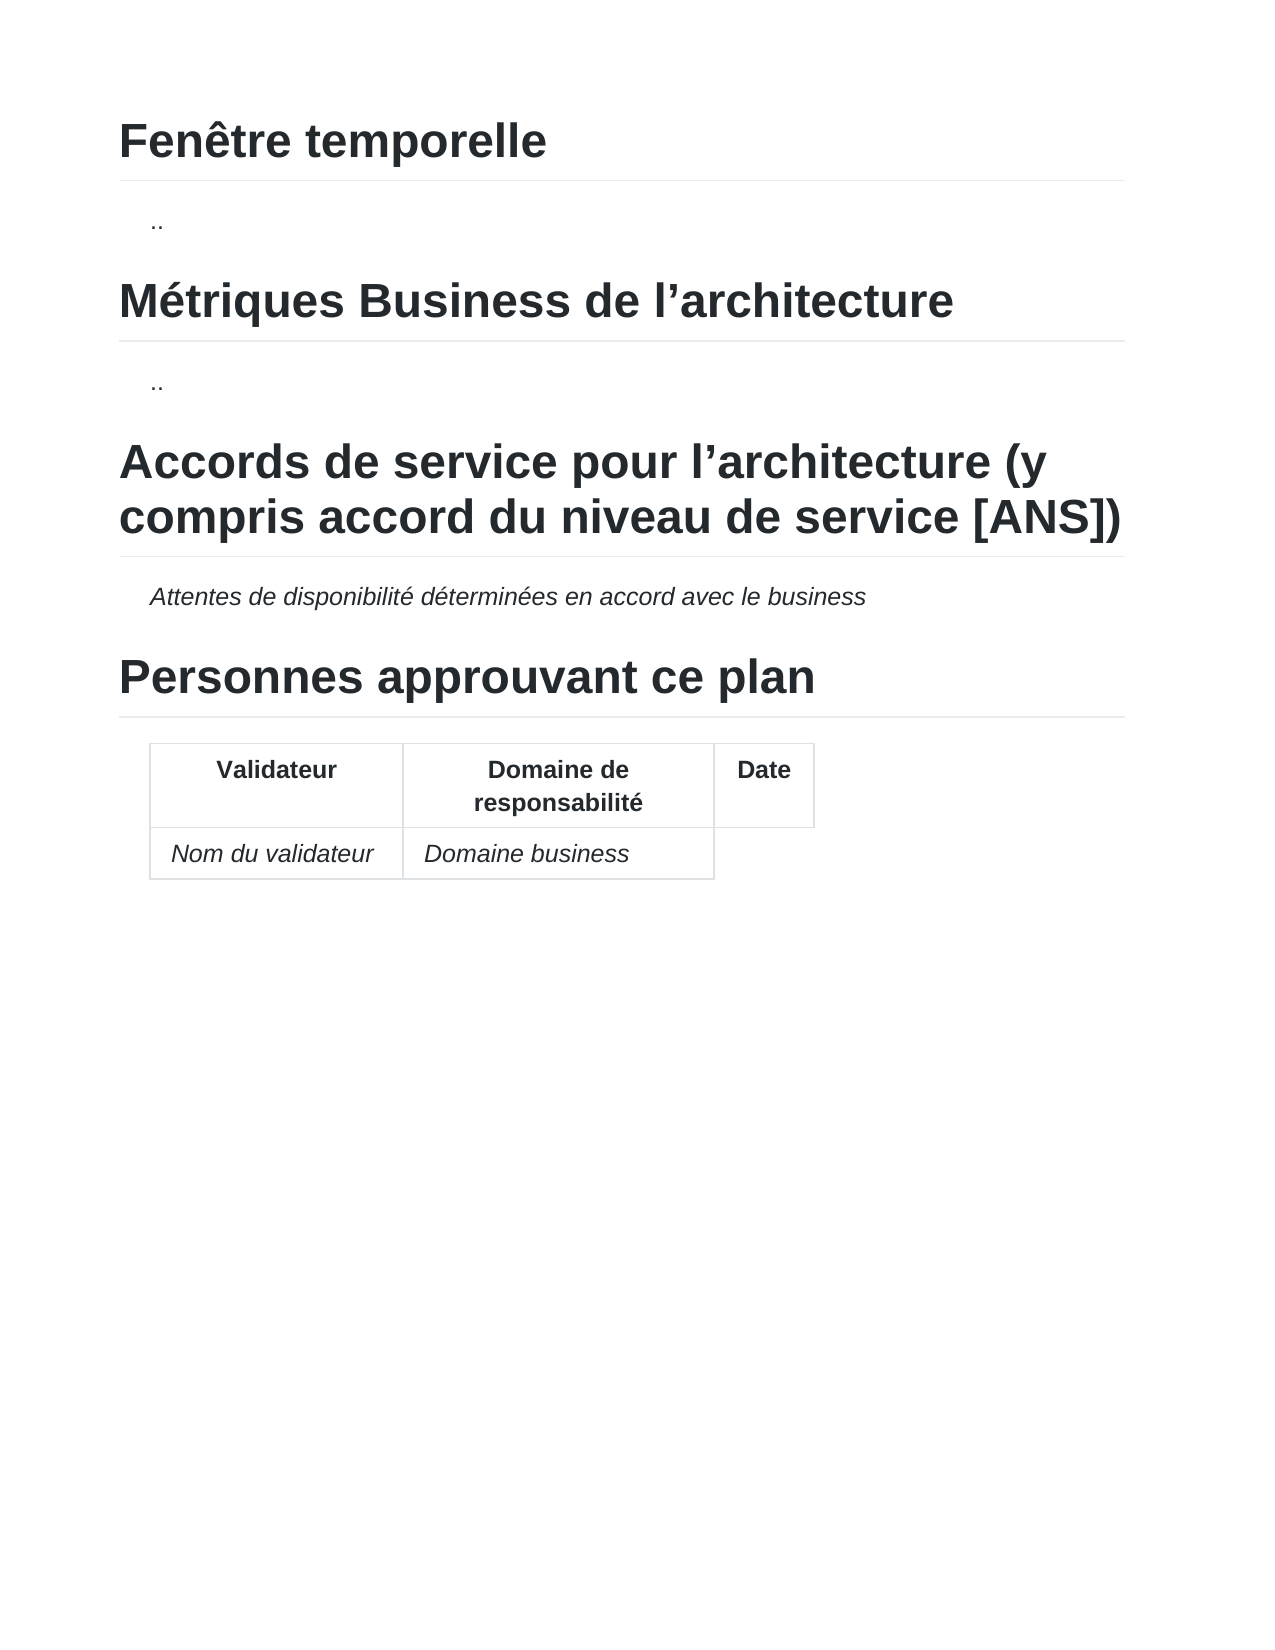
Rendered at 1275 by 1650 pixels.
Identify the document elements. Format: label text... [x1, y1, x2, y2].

table_header Date [715, 744, 813, 827]
subtitle Accords de service pour l’architecture (y compris accord du niveau de service [ANS]) [119, 433, 1125, 556]
text Attentes de disponibilité déterminées en accord avec le business [150, 582, 1125, 611]
table_cell [715, 828, 814, 878]
table_cell Domaine business [404, 828, 713, 878]
text .. [150, 206, 1125, 235]
text .. [150, 367, 1125, 396]
table_header Domaine de responsabilité [404, 744, 713, 827]
table_header Validateur [151, 744, 402, 827]
subtitle Fenêtre temporelle [119, 112, 1125, 180]
table_cell Nom du validateur [151, 828, 402, 878]
subtitle Personnes approuvant ce plan [119, 648, 1125, 716]
subtitle Métriques Business de l’architecture [119, 273, 1125, 340]
